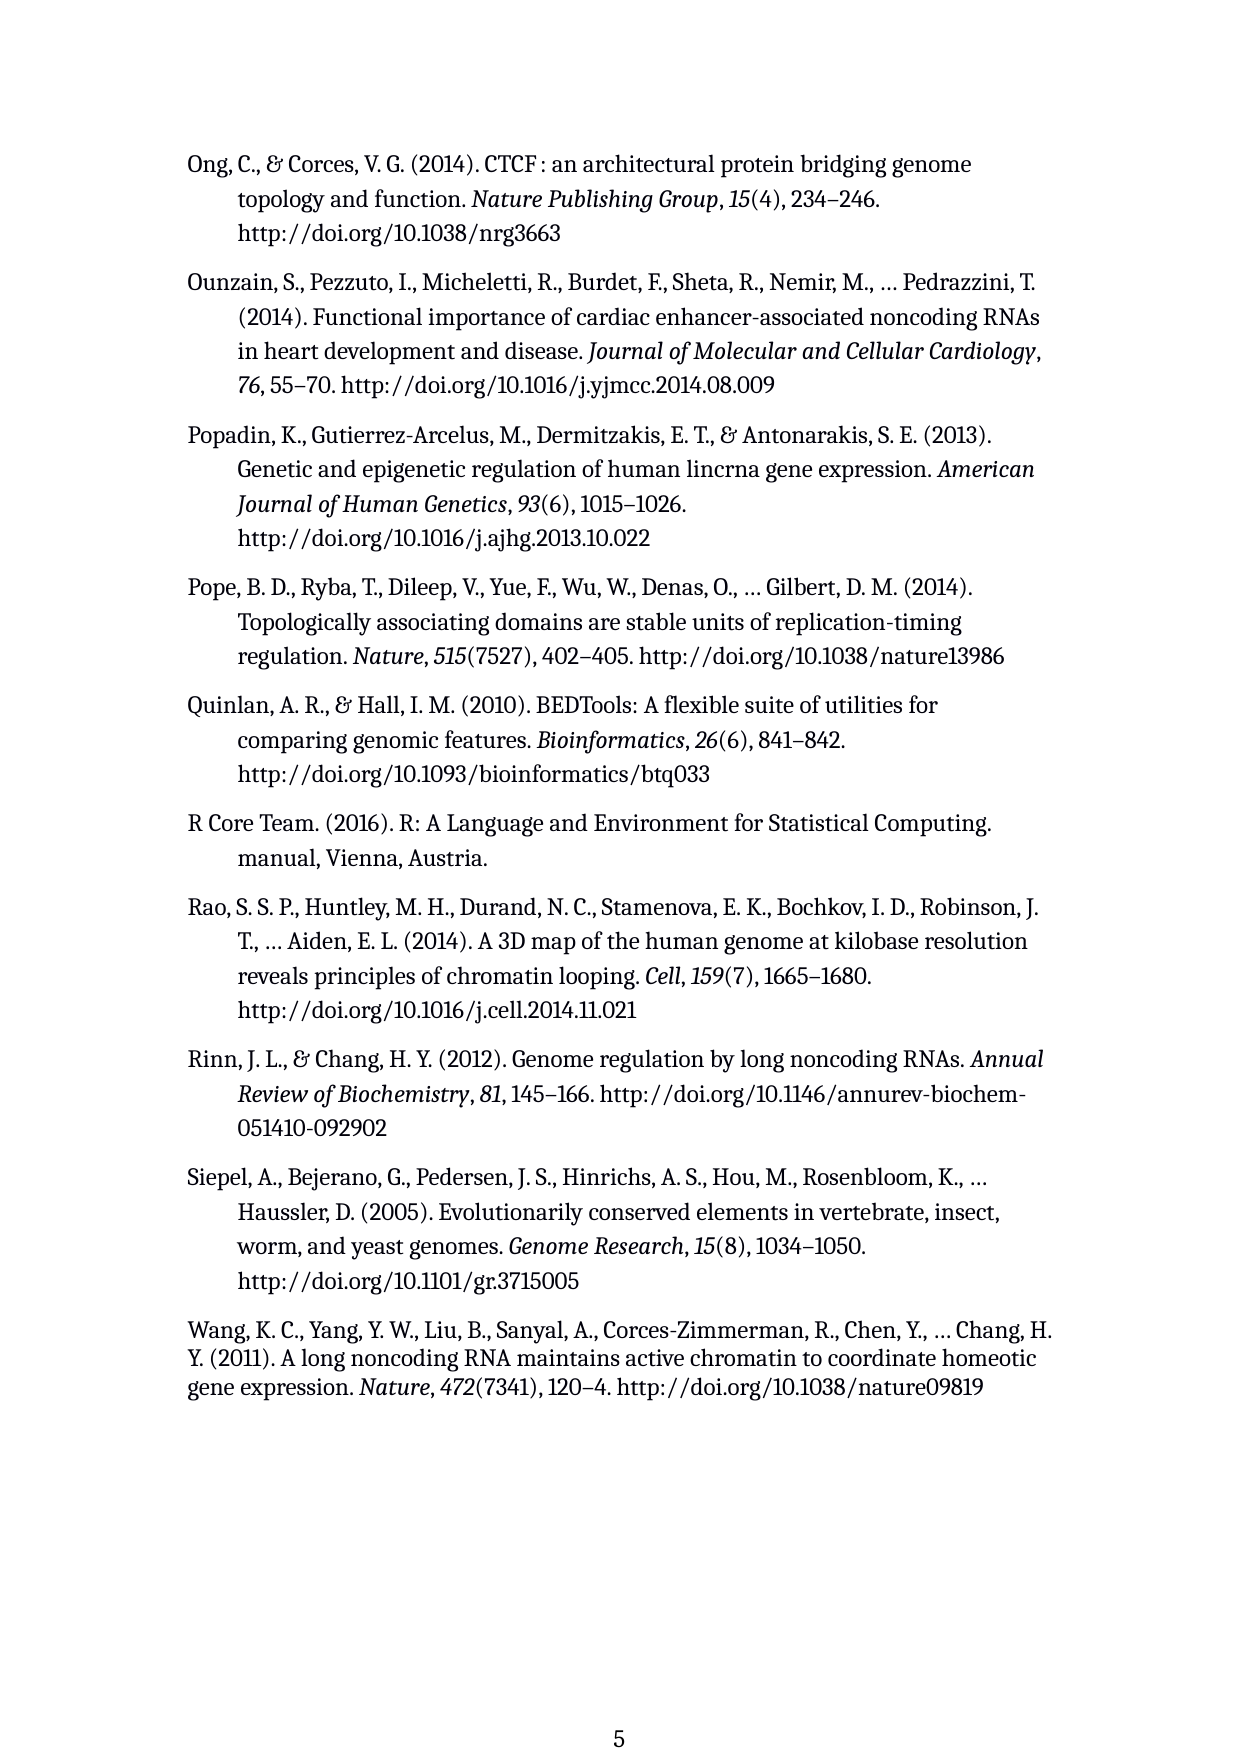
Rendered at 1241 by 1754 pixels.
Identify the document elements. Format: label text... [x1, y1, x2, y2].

text Ounzain, S., Pezzuto, I., Micheletti, R., Burdet, F., Sheta, R., Nemir, M., … Pedrazzini, T. (2014). Functional importance of cardiac enhancer-associated noncoding RNAs in heart development and disease. Journal of Molecular and Cellular Cardiology, 76, 55–70. http://doi.org/10.1016/j.yjmcc.2014.08.009 [187, 268, 1053, 400]
text Pope, B. D., Ryba, T., Dileep, V., Yue, F., Wu, W., Denas, O., … Gilbert, D. M. (2014). Topologically associating domains are stable units of replication-timing regulation. Nature, 515(7527), 402–405. http://doi.org/10.1038/nature13986 [187, 573, 1053, 671]
text Wang, K. C., Yang, Y. W., Liu, B., Sanyal, A., Corces-Zimmerman, R., Chen, Y., … Chang, H. Y. (2011). A long noncoding RNA maintains active chromatin to coordinate homeotic gene expression. Nature, 472(7341), 120–4. http://doi.org/10.1038/nature09819 [187, 1316, 1053, 1402]
text Popadin, K., Gutierrez-Arcelus, M., Dermitzakis, E. T., & Antonarakis, S. E. (2013). Genetic and epigenetic regulation of human lincrna gene expression. American Journal of Human Genetics, 93(6), 1015–1026. http://doi.org/10.1016/j.ajhg.2013.10.022 [187, 421, 1053, 553]
text Siepel, A., Bejerano, G., Pedersen, J. S., Hinrichs, A. S., Hou, M., Rosenbloom, K., … Haussler, D. (2005). Evolutionarily conserved elements in vertebrate, insect, worm, and yeast genomes. Genome Research, 15(8), 1034–1050. http://doi.org/10.1101/gr.3715005 [187, 1163, 1053, 1295]
text R Core Team. (2016). R: A Language and Environment for Statistical Computing. manual, Vienna, Austria. [187, 809, 1053, 872]
text Rao, S. S. P., Huntley, M. H., Durand, N. C., Stamenova, E. K., Bochkov, I. D., Robinson, J. T., … Aiden, E. L. (2014). A 3D map of the human genome at kilobase resolution reveals principles of chromatin looping. Cell, 159(7), 1665–1680. http://doi.org/10.1016/j.cell.2014.11.021 [187, 893, 1053, 1025]
text Quinlan, A. R., & Hall, I. M. (2010). BEDTools: A flexible suite of utilities for comparing genomic features. Bioinformatics, 26(6), 841–842. http://doi.org/10.1093/bioinformatics/btq033 [187, 691, 1053, 789]
text Ong, C., & Corces, V. G. (2014). CTCF : an architectural protein bridging genome topology and function. Nature Publishing Group, 15(4), 234–246. http://doi.org/10.1038/nrg3663 [187, 150, 1053, 248]
text Rinn, J. L., & Chang, H. Y. (2012). Genome regulation by long noncoding RNAs. Annual Review of Biochemistry, 81, 145–166. http://doi.org/10.1146/annurev-biochem-051410-092902 [187, 1045, 1053, 1143]
